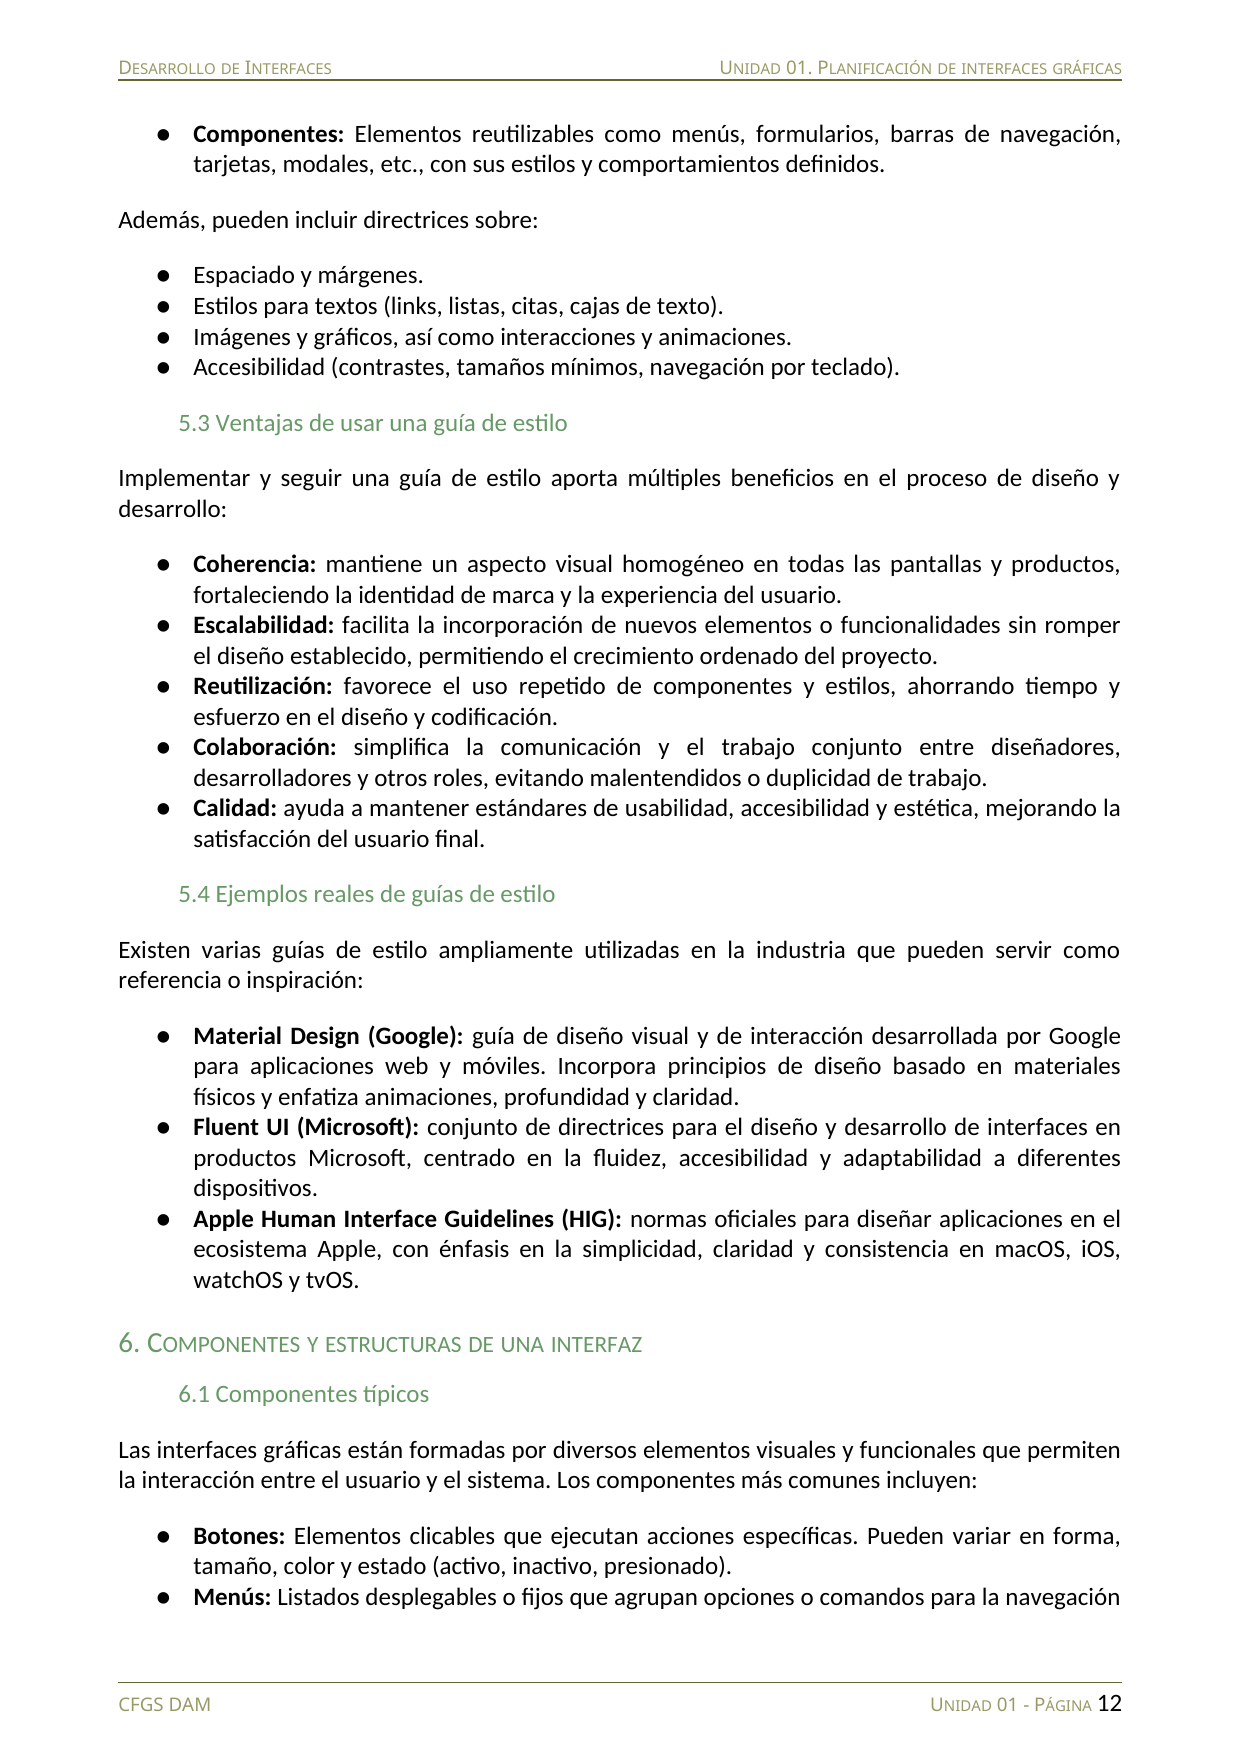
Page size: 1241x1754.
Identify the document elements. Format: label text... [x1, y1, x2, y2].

list Menús: Listados desplegables o fijos que agrupan opciones o comandos para la navegación [156, 1581, 1122, 1611]
list Componentes: Elementos reutilizables como menús, formularios, barras de navegación, tarjetas, modales, etc., con sus estilos y comportamientos definidos. [156, 118, 1122, 179]
list Escalabilidad: facilita la incorporación de nuevos elementos o funcionalidades sin romper el diseño establecido, permitiendo el crecimiento ordenado del proyecto. [156, 609, 1122, 670]
subtitle 6. Componentes y estructuras de una interfaz [118, 1324, 1122, 1359]
subtitle 6.1 Componentes típicos [178, 1378, 1122, 1409]
list Imágenes y gráficos, así como interacciones y animaciones. [156, 321, 1122, 351]
list Calidad: ayuda a mantener estándares de usabilidad, accesibilidad y estética, mejorando la satisfacción del usuario final. [156, 792, 1122, 853]
text Implementar y seguir una guía de estilo aporta múltiples beneficios en el proceso de diseño y desarrollo: [118, 462, 1122, 523]
subtitle 5.4 Ejemplos reales de guías de estilo [178, 878, 1122, 909]
list Fluent UI (Microsoft): conjunto de directrices para el diseño y desarrollo de interfaces en productos Microsoft, centrado en la fluidez, accesibilidad y adaptabilidad a diferentes dispositivos. [156, 1112, 1122, 1203]
subtitle 5.3 Ventajas de usar una guía de estilo [178, 407, 1122, 437]
list Coherencia: mantiene un aspecto visual homogéneo en todas las pantallas y productos, fortaleciendo la identidad de marca y la experiencia del usuario. [156, 548, 1122, 609]
list Espaciado y márgenes. [156, 259, 1122, 290]
text Las interfaces gráficas están formadas por diversos elementos visuales y funcionales que permiten la interacción entre el usuario y el sistema. Los componentes más comunes incluyen: [118, 1434, 1122, 1495]
text Además, pueden incluir directrices sobre: [118, 204, 1122, 234]
list Estilos para textos (links, listas, citas, cajas de texto). [156, 290, 1122, 321]
list Material Design (Google): guía de diseño visual y de interacción desarrollada por Google para aplicaciones web y móviles. Incorpora principios de diseño basado en materiales físicos y enfatiza animaciones, profundidad y claridad. [156, 1020, 1122, 1112]
list Reutilización: favorece el uso repetido de componentes y estilos, ahorrando tiempo y esfuerzo en el diseño y codificación. [156, 670, 1122, 731]
list Accesibilidad (contrastes, tamaños mínimos, navegación por teclado). [156, 351, 1122, 382]
list Botones: Elementos clicables que ejecutan acciones específicas. Pueden variar en forma, tamaño, color y estado (activo, inactivo, presionado). [156, 1520, 1122, 1581]
list Colaboración: simplifica la comunicación y el trabajo conjunto entre diseñadores, desarrolladores y otros roles, evitando malentendidos o duplicidad de trabajo. [156, 731, 1122, 792]
list Apple Human Interface Guidelines (HIG): normas oficiales para diseñar aplicaciones en el ecosistema Apple, con énfasis en la simplicidad, claridad y consistencia en macOS, iOS, watchOS y tvOS. [156, 1203, 1122, 1295]
text Existen varias guías de estilo ampliamente utilizadas en la industria que pueden servir como referencia o inspiración: [118, 934, 1122, 995]
